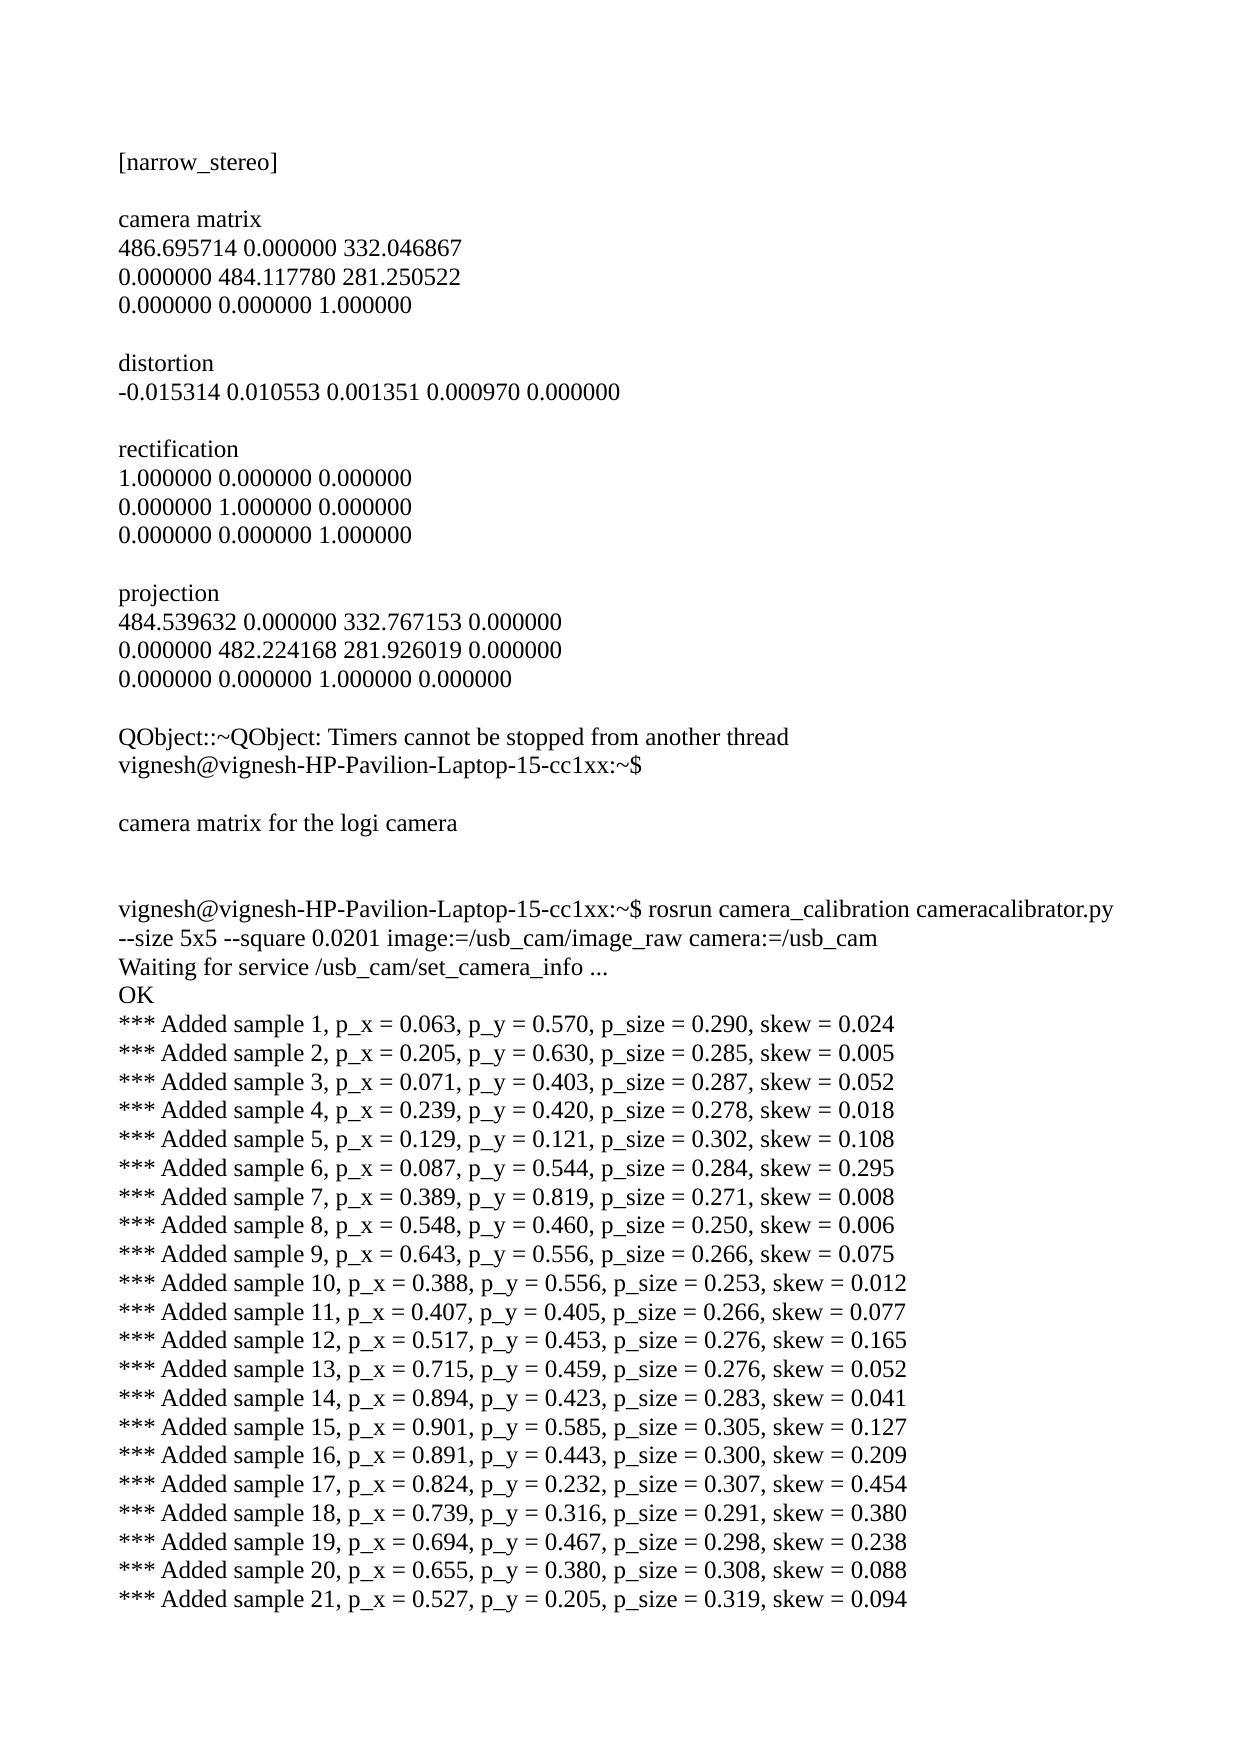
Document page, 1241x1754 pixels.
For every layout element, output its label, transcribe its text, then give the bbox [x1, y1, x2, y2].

text *** Added sample 14, p_x = 0.894, p_y = 0.423, p_size = 0.283, skew = 0.041 [118, 1383, 1122, 1412]
text vignesh@vignesh-HP-Pavilion-Laptop-15-cc1xx:~$ [118, 751, 1122, 779]
text camera matrix for the logi camera [118, 808, 1122, 837]
text Waiting for service /usb_cam/set_camera_info ... [118, 952, 1122, 981]
text projection [118, 578, 1122, 607]
text *** Added sample 4, p_x = 0.239, p_y = 0.420, p_size = 0.278, skew = 0.018 [118, 1096, 1122, 1124]
text 0.000000 1.000000 0.000000 [118, 492, 1122, 521]
text 486.695714 0.000000 332.046867 [118, 233, 1122, 262]
text distortion [118, 348, 1122, 377]
text *** Added sample 7, p_x = 0.389, p_y = 0.819, p_size = 0.271, skew = 0.008 [118, 1182, 1122, 1211]
text rectification [118, 434, 1122, 463]
text *** Added sample 2, p_x = 0.205, p_y = 0.630, p_size = 0.285, skew = 0.005 [118, 1038, 1122, 1067]
text 0.000000 0.000000 1.000000 [118, 521, 1122, 549]
text OK [118, 981, 1122, 1009]
text *** Added sample 8, p_x = 0.548, p_y = 0.460, p_size = 0.250, skew = 0.006 [118, 1211, 1122, 1239]
text *** Added sample 17, p_x = 0.824, p_y = 0.232, p_size = 0.307, skew = 0.454 [118, 1469, 1122, 1498]
text *** Added sample 11, p_x = 0.407, p_y = 0.405, p_size = 0.266, skew = 0.077 [118, 1297, 1122, 1326]
text *** Added sample 9, p_x = 0.643, p_y = 0.556, p_size = 0.266, skew = 0.075 [118, 1239, 1122, 1268]
text *** Added sample 10, p_x = 0.388, p_y = 0.556, p_size = 0.253, skew = 0.012 [118, 1268, 1122, 1297]
text *** Added sample 13, p_x = 0.715, p_y = 0.459, p_size = 0.276, skew = 0.052 [118, 1354, 1122, 1383]
text *** Added sample 12, p_x = 0.517, p_y = 0.453, p_size = 0.276, skew = 0.165 [118, 1326, 1122, 1354]
text 484.539632 0.000000 332.767153 0.000000 [118, 607, 1122, 636]
text -0.015314 0.010553 0.001351 0.000970 0.000000 [118, 377, 1122, 406]
text *** Added sample 6, p_x = 0.087, p_y = 0.544, p_size = 0.284, skew = 0.295 [118, 1153, 1122, 1182]
text 0.000000 484.117780 281.250522 [118, 262, 1122, 291]
text *** Added sample 19, p_x = 0.694, p_y = 0.467, p_size = 0.298, skew = 0.238 [118, 1527, 1122, 1556]
text [narrow_stereo] [118, 147, 1122, 176]
text *** Added sample 1, p_x = 0.063, p_y = 0.570, p_size = 0.290, skew = 0.024 [118, 1009, 1122, 1038]
text *** Added sample 21, p_x = 0.527, p_y = 0.205, p_size = 0.319, skew = 0.094 [118, 1584, 1122, 1613]
text *** Added sample 5, p_x = 0.129, p_y = 0.121, p_size = 0.302, skew = 0.108 [118, 1124, 1122, 1153]
text *** Added sample 20, p_x = 0.655, p_y = 0.380, p_size = 0.308, skew = 0.088 [118, 1556, 1122, 1584]
text 0.000000 0.000000 1.000000 0.000000 [118, 664, 1122, 693]
text vignesh@vignesh-HP-Pavilion-Laptop-15-cc1xx:~$ rosrun camera_calibration cameracalibrator.py --size 5x5 --square 0.0201 image:=/usb_cam/image_raw camera:=/usb_cam [118, 894, 1122, 952]
text camera matrix [118, 204, 1122, 233]
text 0.000000 482.224168 281.926019 0.000000 [118, 636, 1122, 664]
text *** Added sample 3, p_x = 0.071, p_y = 0.403, p_size = 0.287, skew = 0.052 [118, 1067, 1122, 1096]
text QObject::~QObject: Timers cannot be stopped from another thread [118, 722, 1122, 751]
text *** Added sample 15, p_x = 0.901, p_y = 0.585, p_size = 0.305, skew = 0.127 [118, 1412, 1122, 1441]
text *** Added sample 18, p_x = 0.739, p_y = 0.316, p_size = 0.291, skew = 0.380 [118, 1498, 1122, 1527]
text *** Added sample 16, p_x = 0.891, p_y = 0.443, p_size = 0.300, skew = 0.209 [118, 1441, 1122, 1469]
text 1.000000 0.000000 0.000000 [118, 463, 1122, 492]
text 0.000000 0.000000 1.000000 [118, 291, 1122, 319]
